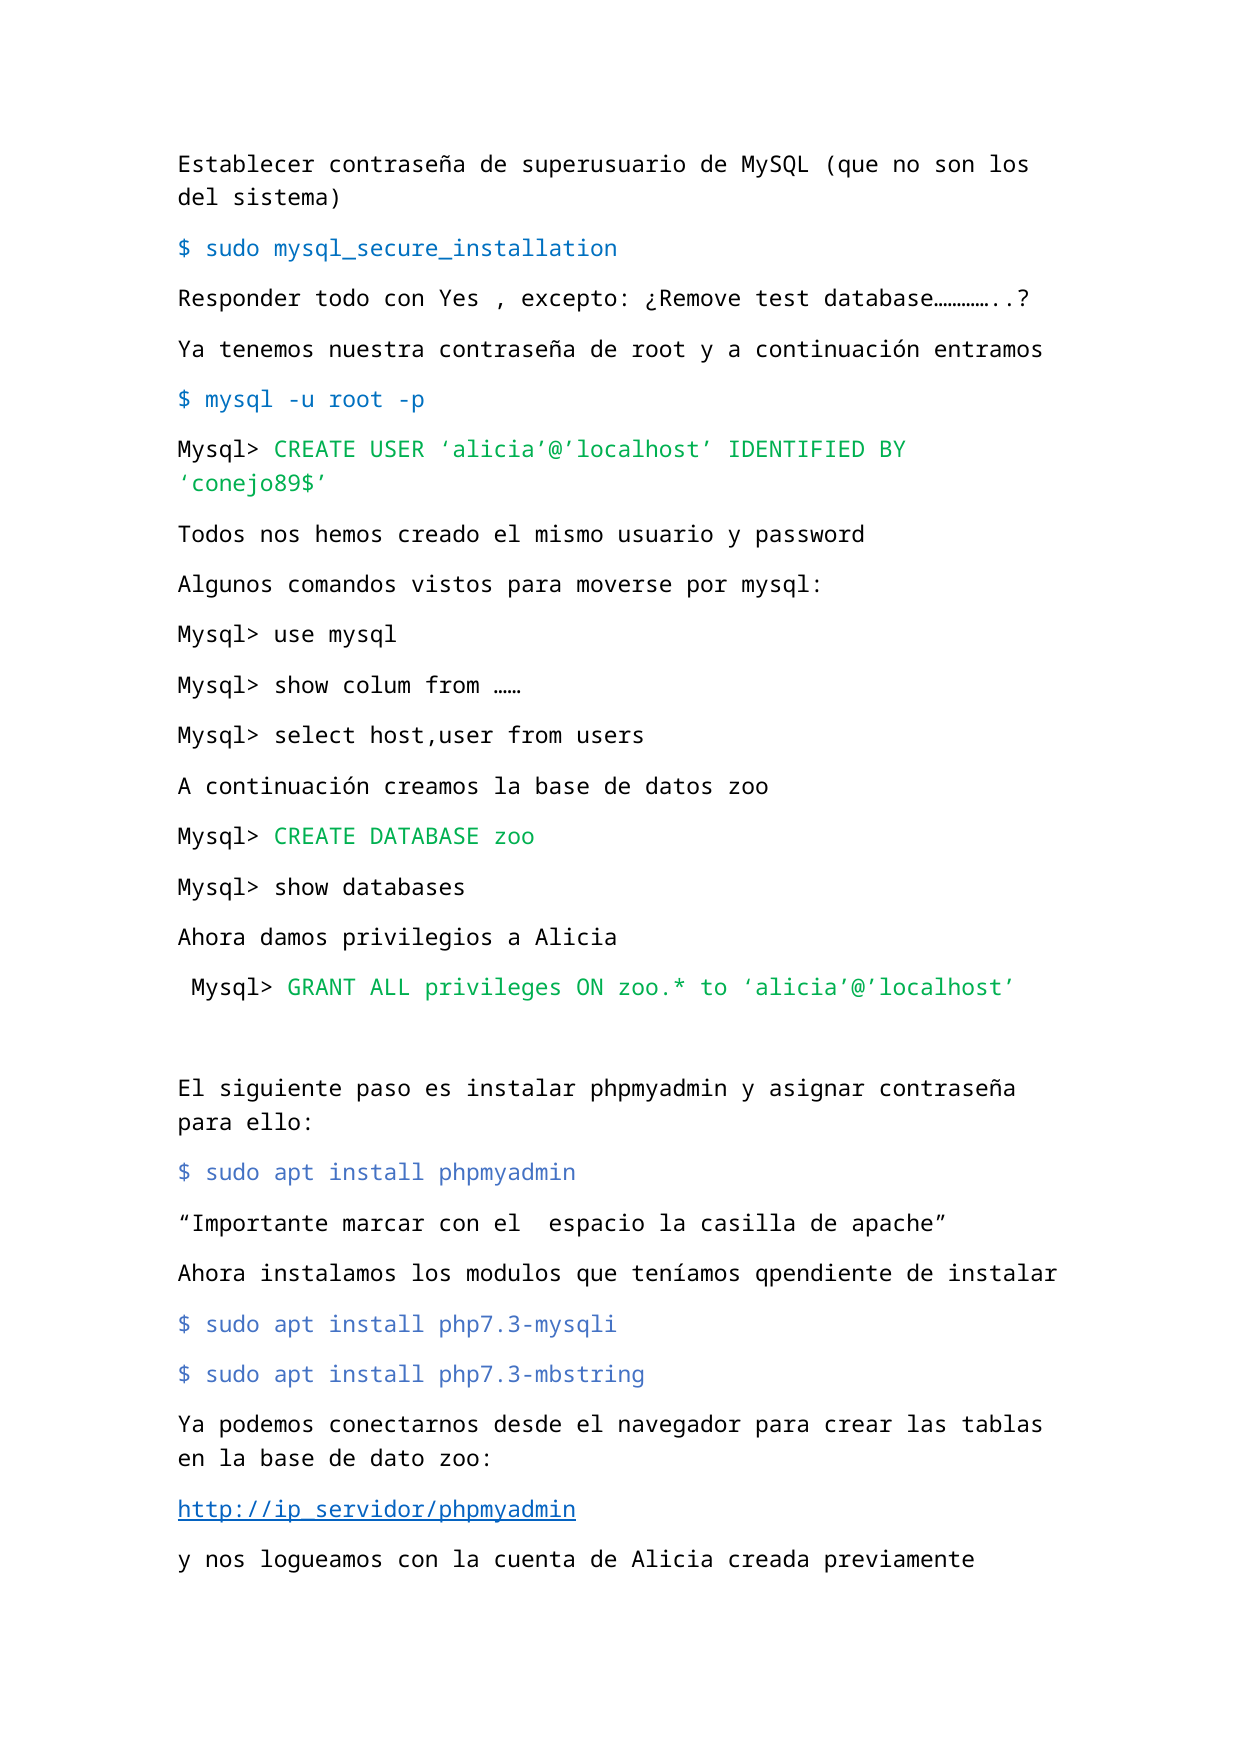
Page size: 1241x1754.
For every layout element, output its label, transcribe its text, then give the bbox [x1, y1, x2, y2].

text Mysql> show databases [177, 871, 1063, 902]
text A continuación creamos la base de datos zoo [177, 770, 1063, 801]
text $ sudo apt install php7.3-mbstring [177, 1358, 1063, 1389]
text Mysql> CREATE USER ‘alicia’@’localhost’ IDENTIFIED BY ‘conejo89$’ [177, 433, 1063, 498]
text Ya tenemos nuestra contraseña de root y a continuación entramos [177, 333, 1063, 364]
text Mysql> show colum from …… [177, 669, 1063, 700]
text $ sudo apt install phpmyadmin [177, 1156, 1063, 1188]
text Responder todo con Yes , excepto: ¿Remove test database…………..? [177, 282, 1063, 313]
text Mysql> use mysql [177, 618, 1063, 650]
text Todos nos hemos creado el mismo usuario y password [177, 518, 1063, 549]
text Mysql> select host,user from users [177, 719, 1063, 751]
text $ mysql -u root -p [177, 383, 1063, 414]
text Ahora damos privilegios a Alicia [177, 921, 1063, 952]
text y nos logueamos con la cuenta de Alicia creada previamente [177, 1543, 1063, 1574]
text http://ip_servidor/phpmyadmin [177, 1493, 1063, 1524]
text $ sudo mysql_secure_installation [177, 232, 1063, 263]
text El siguiente paso es instalar phpmyadmin y asignar contraseña para ello: [177, 1072, 1063, 1137]
text Algunos comandos vistos para moverse por mysql: [177, 568, 1063, 599]
text Mysql> CREATE DATABASE zoo [177, 820, 1063, 851]
text Ahora instalamos los modulos que teníamos qpendiente de instalar [177, 1257, 1063, 1288]
text Establecer contraseña de superusuario de MySQL (que no son los del sistema) [177, 148, 1063, 213]
text “Importante marcar con el espacio la casilla de apache” [177, 1207, 1063, 1238]
text Ya podemos conectarnos desde el navegador para crear las tablas en la base de dato zoo: [177, 1408, 1063, 1473]
text $ sudo apt install php7.3-mysqli [177, 1308, 1063, 1339]
text Mysql> GRANT ALL privileges ON zoo.* to ‘alicia’@’localhost’ [177, 971, 1063, 1003]
